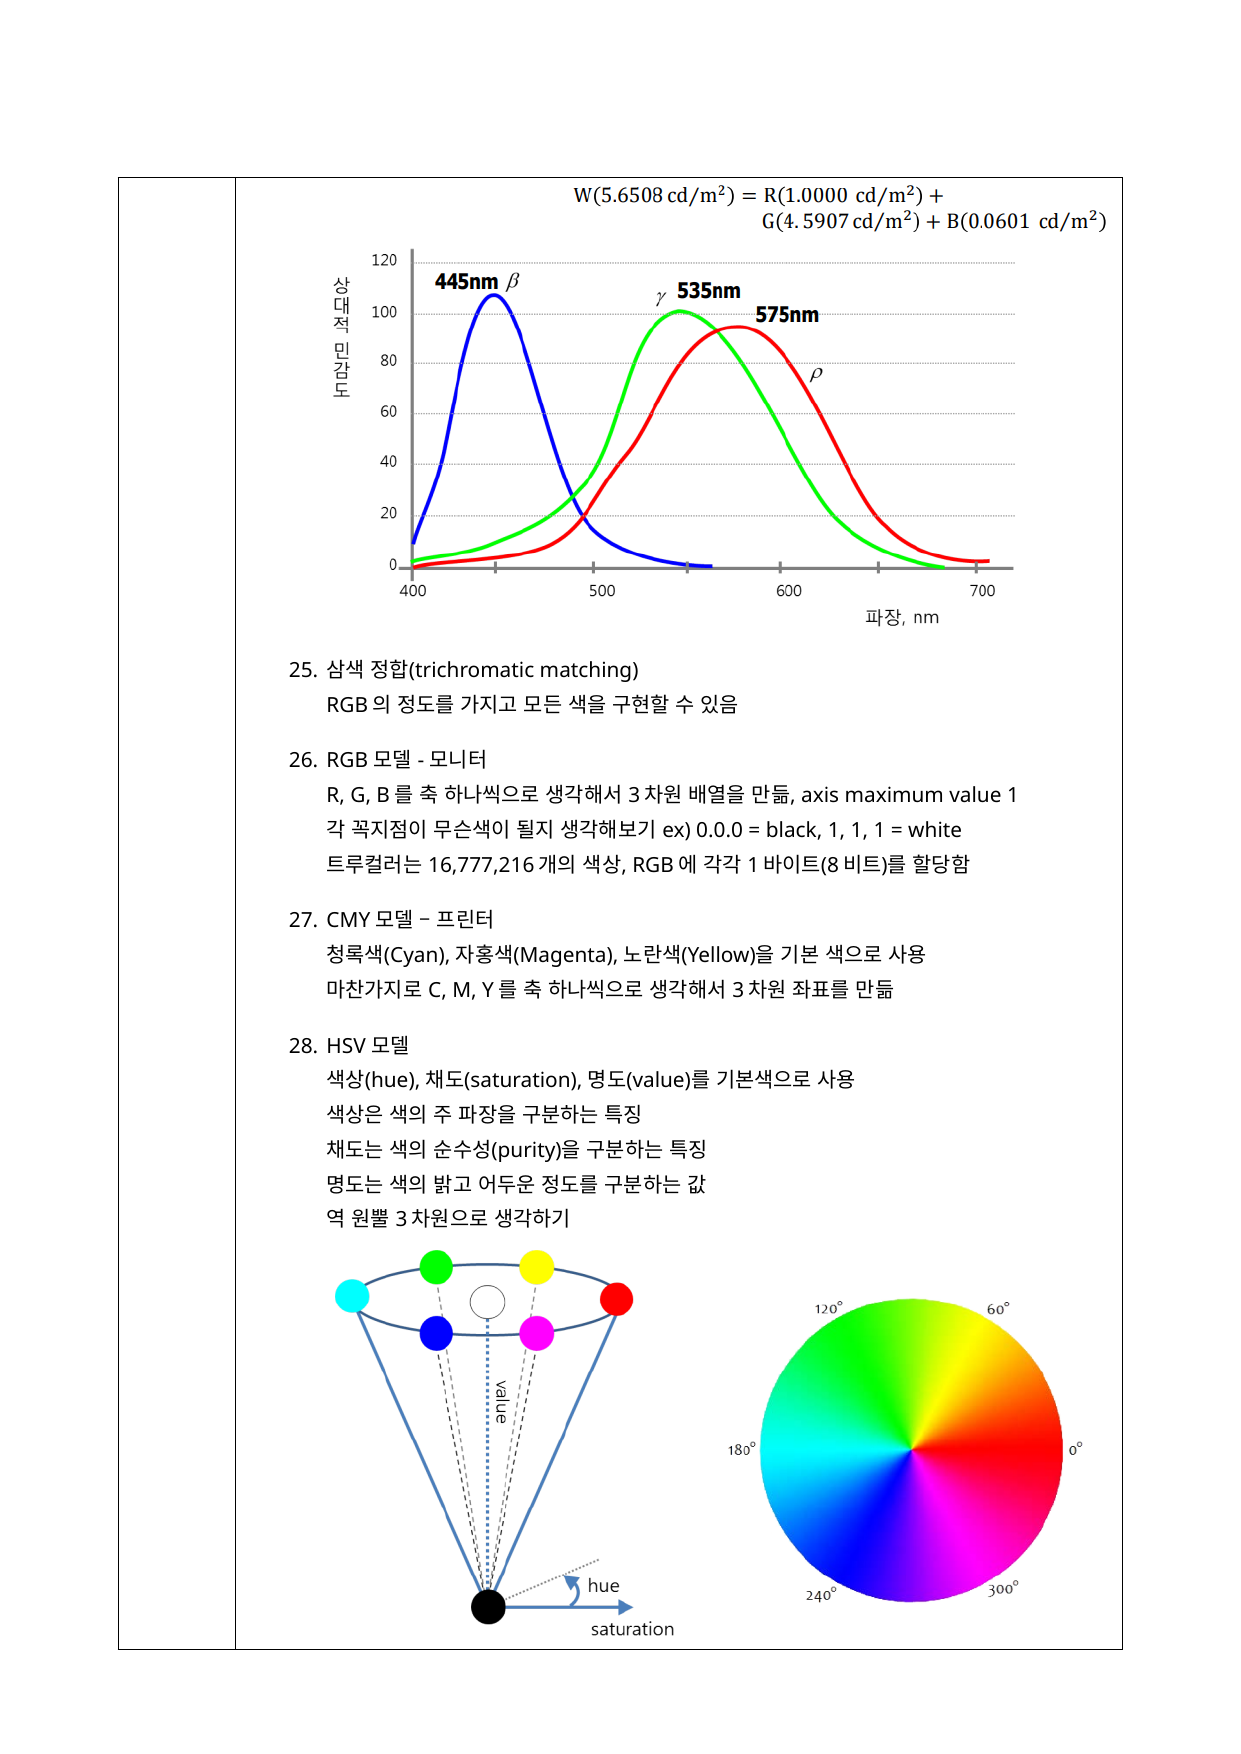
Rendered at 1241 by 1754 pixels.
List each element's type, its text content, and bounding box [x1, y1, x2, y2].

table_cell 1217 review gray scale thresholding – 대표적인 방법이 otsu t를 기점으로 계단함수 binarization – masking, 0 아니면 1 scale을(t값을) 올릴 때 일어날 현상 생각해보기 bi = 2개, 3개 이상은 multi 히스토그램에서 골짜기 부분 = thresholding OTSU – 임계 값 T를 기준으로 영역을 2개 그룹으로 나누었을 때 각 집합내의 명암 분포는 균일하고 집합 사이의 명암 차이는 최대화될 수 있도록 함 1 + 2가 최소가 되는 것 최적화 알고리즘에서는 비용함수 또는 목적 함수를 사용하여 점수 계산 컬러이미지 segmentation – 구역 나누기 연결성 Connectivity anchor 포인트를 기준으로 4연결성 - 상하좌우 8연결성 – 주위 전부 6연결성 – 상하좌우 + 좌상우하, 상하좌우 + 우상좌하 algorithm watershed – 분수령 – 산맥에 물이 흐르면 어디에 고일지 생각해보기 물을 쫙 뿌려 – 물이 고이는 자리를 QUEUE에 넣고 연산 계속하면 물이 흘러 넘치는 경계가 표시됨 clustering techniques 특정 공간에서 군집화에 의해 영상 분할(segmentation) 수행 C(hyper parameter)-Means clustering: ML의 K-mean과 원리가 같음 C-Means Clustering with Gaussian smoothing하면 이미지의 계단 현상이 줄어듦 반복 임계화 기법 Recursive Thresholding Technique Thresholding을 하는데 반복적으로 하는 것 connected component labeling 구역을 나누고 자동으로 번호를 매겨 줌 4연결성 사용하는데 좌, 상 픽셀을 비교함 Morphology – 형태학 수학적 Morphology 객체 경계의 단순화, 작은 구멍을 채움, 작은 돌기의 제거 등 binary 영상과 gray-scale 영상에 적용 가능 집합기호 공부하기 Morphology 알고리즘 – 팽창 연산 OR 구조적 요소의 중심이 영상의 0에 위치하면 다음 위치로 이동 구조적 요소의 중심이 영상의 1에 위치하면 구조요소와 영상을 OR 논리연산 Morphology 알고리즘 – 침식 연산 AND 구조적 요소의 중심이 영상의 0에 위치하면 다음 위치로 이동 구조적 요소의 중심이 영상의 1에 위치하면 구조요소에서 1위치가 하나라도 객체를 벗어나면 그 위치는 0으로 변경 Morphology 알고리즘 – 열림 연산 팽창 + 침식 (닫힘) 침식 + 팽창 (열림) 색의 개념 색(Color) - 물체에서 반사되는 빛의 성질에 의해 결정 빛 – 전자기파의 일종이며 매질이 필요 없는 파동으로 다양한 파장으로 구성 태양광은 파장에 따라 빛은 가시광선, 적외선, 자외선, 감마선 등으로 구분 가시광선은 380nm에서 780nm 파장의 빛에 해당 람다f = c : c는 광속 광원에 대한 용어 및 기본 단위 방사 휘도(radiance) – 광원으로부터 나오는 에너지의 총량(w) 에너지의 단위(j)줄 휘도(luminance) – 관찰자가 광원으로부터 인지하는 에너지의 양(lm), (cd/m^2) 명도(brightness) – 관찰자의 “주관적인” 밝기(측정 불가) 눈의 구조 원추세포cone - 색상을 구분, 간상세포 rod - 명암을 구분 파랑(베타)세포 2%, 초록(감마)세포 33%, 빨강(로우) 65% 세포 파장 흡수 원추세포, 간상세포의 분포 정확히 상이 맞지 않아도 명암은 초점이 없더라도 인지할 수 있음 원추세포에서의 빛의 수용 민감도 삼색 정합(trichromatic matching) RGB의 정도를 가지고 모든 색을 구현할 수 있음 RGB 모델 - 모니터 R, G, B를 축 하나씩으로 생각해서 3차원 배열을 만듦, axis maximum value 1 각 꼭지점이 무슨색이 될지 생각해보기 ex) 0.0.0 = black, 1, 1, 1 = white 트루컬러는 16,777,216개의 색상, RGB에 각각 1바이트(8비트)를 할당함 CMY 모델 – 프린터 청록색(Cyan), 자홍색(Magenta), 노란색(Yellow)을 기본 색으로 사용 마찬가지로 C, M, Y를 축 하나씩으로 생각해서 3차원 좌표를 만듦 HSV 모델 색상(hue), 채도(saturation), 명도(value)를 기본색으로 사용 색상은 색의 주 파장을 구분하는 특징 채도는 색의 순수성(purity)을 구분하는 특징 명도는 색의 밝고 어두운 정도를 구분하는 값 역 원뿔 3차원으로 생각하기 색상(hue)는 0~359 채도(saturation)은 0~255 명도(value)는 0~255 YUV, YIQ 모델 아날로그 TV의 전송에 사용하는 색 모델 색에서 밝기 성분과 색도(chromaticity) 성분을 구분 가능 YCbCr 모델 영상 및 비디오 압축 등에서 주로 사용 Y성분: 휘도(luminance), Cb & Cr 성분: 색차(chrominance) 휘도와 색차 Lab 모델 균일 색 모델(uniform color model) 색의 차이를 수치적으로 계산할 경우 색 모델에서의 두 색 사이의 거리(distance)를 사용 L는 밝기(lightness), a와 b는 색도(chromaticity) 성분 L은 0 ~ 100 사이의 값을 가지며 0은 검은색, 100은 흰색 a는 초록색 ~ 자홍색 사이의 색을 나타내며 -는 초록색, +는 자홍색 b는 파란색 ~ 노란색 사이의 색을 나타내며 -는 파란색, +는 자홍색 [236, 178, 1122, 1649]
table_cell [119, 178, 235, 1649]
picture [326, 178, 1113, 629]
